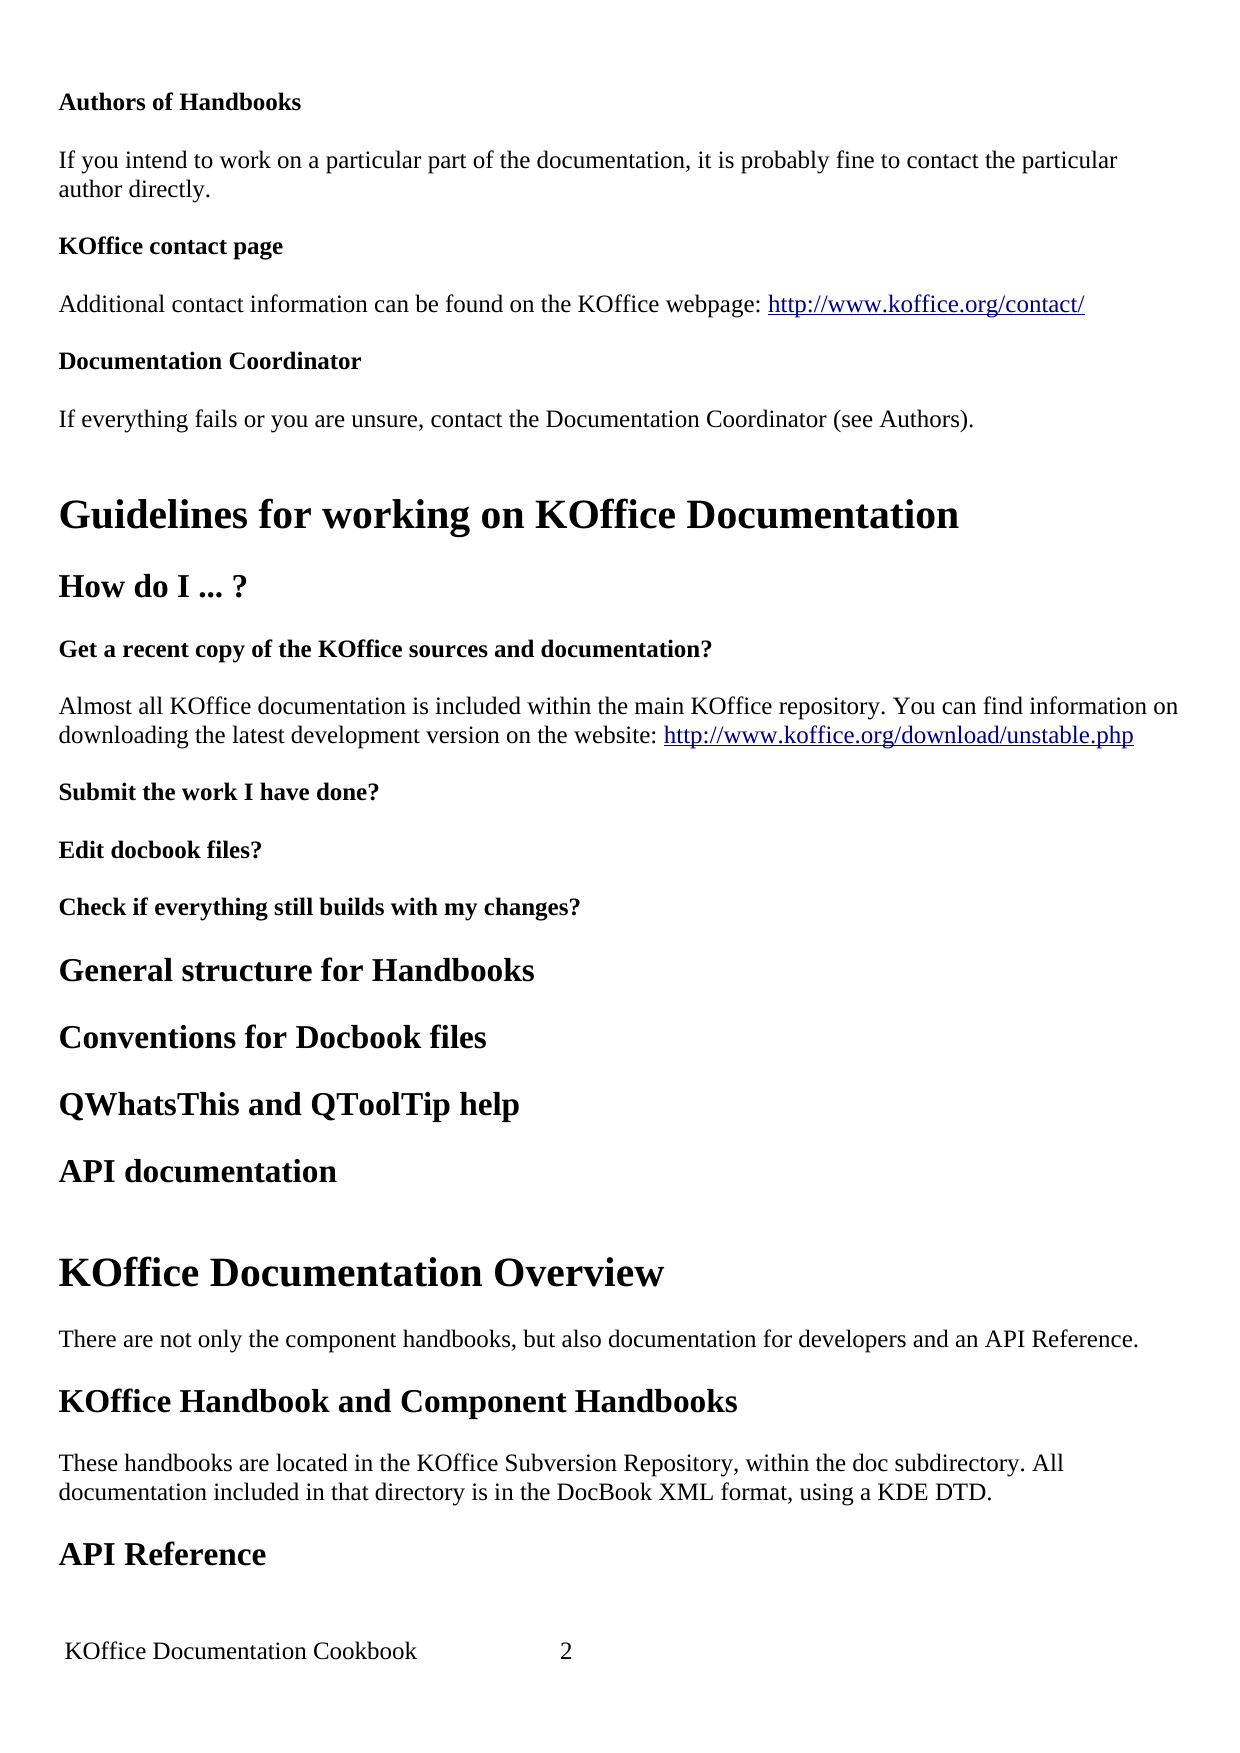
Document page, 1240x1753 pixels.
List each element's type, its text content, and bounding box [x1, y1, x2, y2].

subtitle 2.2.General structure for Handbooks [58, 950, 1181, 988]
text Additional contact information can be found on the KOffice webpage: http://www.koffice.org/contact/ [58, 289, 1181, 317]
text If everything fails or you are unsure, contact the Documentation Coordinator (see Authors). [58, 404, 1181, 432]
text There are not only the component handbooks, but also documentation for developers and an API Reference. [58, 1324, 1181, 1352]
text Almost all KOffice documentation is included within the main KOffice repository. You can find information on downloading the latest development version on the website: http://www.koffice.org/download/unstable.php [58, 691, 1181, 749]
subtitle 2.1.How do I ... ? [58, 567, 1181, 605]
subtitle 2.1.3.Edit docbook files? [58, 835, 1181, 864]
subtitle 2.5.API documentation [58, 1151, 1181, 1189]
subtitle 2.1.4.Check if everything still builds with my changes? [58, 892, 1181, 921]
subtitle 1.5.4.KOffice contact page [58, 231, 1181, 260]
subtitle 3.1.KOffice Handbook and Component Handbooks [58, 1381, 1181, 1419]
subtitle 1.5.3.Authors of Handbooks [58, 87, 1181, 116]
text These handbooks are located in the KOffice Subversion Repository, within the doc subdirectory. All documentation included in that directory is in the DocBook XML format, using a KDE DTD. [58, 1448, 1181, 1506]
subtitle 2.1.2.Submit the work I have done? [58, 777, 1181, 806]
subtitle 1.5.5.Documentation Coordinator [58, 346, 1181, 375]
subtitle 2.Guidelines for working on KOffice Documentation [58, 490, 1181, 538]
text If you intend to work on a particular part of the documentation, it is probably fine to contact the particular author directly. [58, 145, 1181, 202]
subtitle 2.1.1.Get a recent copy of the KOffice sources and documentation? [58, 634, 1181, 662]
subtitle 3.KOffice Documentation Overview [58, 1247, 1181, 1295]
subtitle 2.4.QWhatsThis and QToolTip help [58, 1084, 1181, 1122]
subtitle 2.3.Conventions for Docbook files [58, 1017, 1181, 1055]
subtitle 3.2.API Reference [58, 1534, 1181, 1573]
